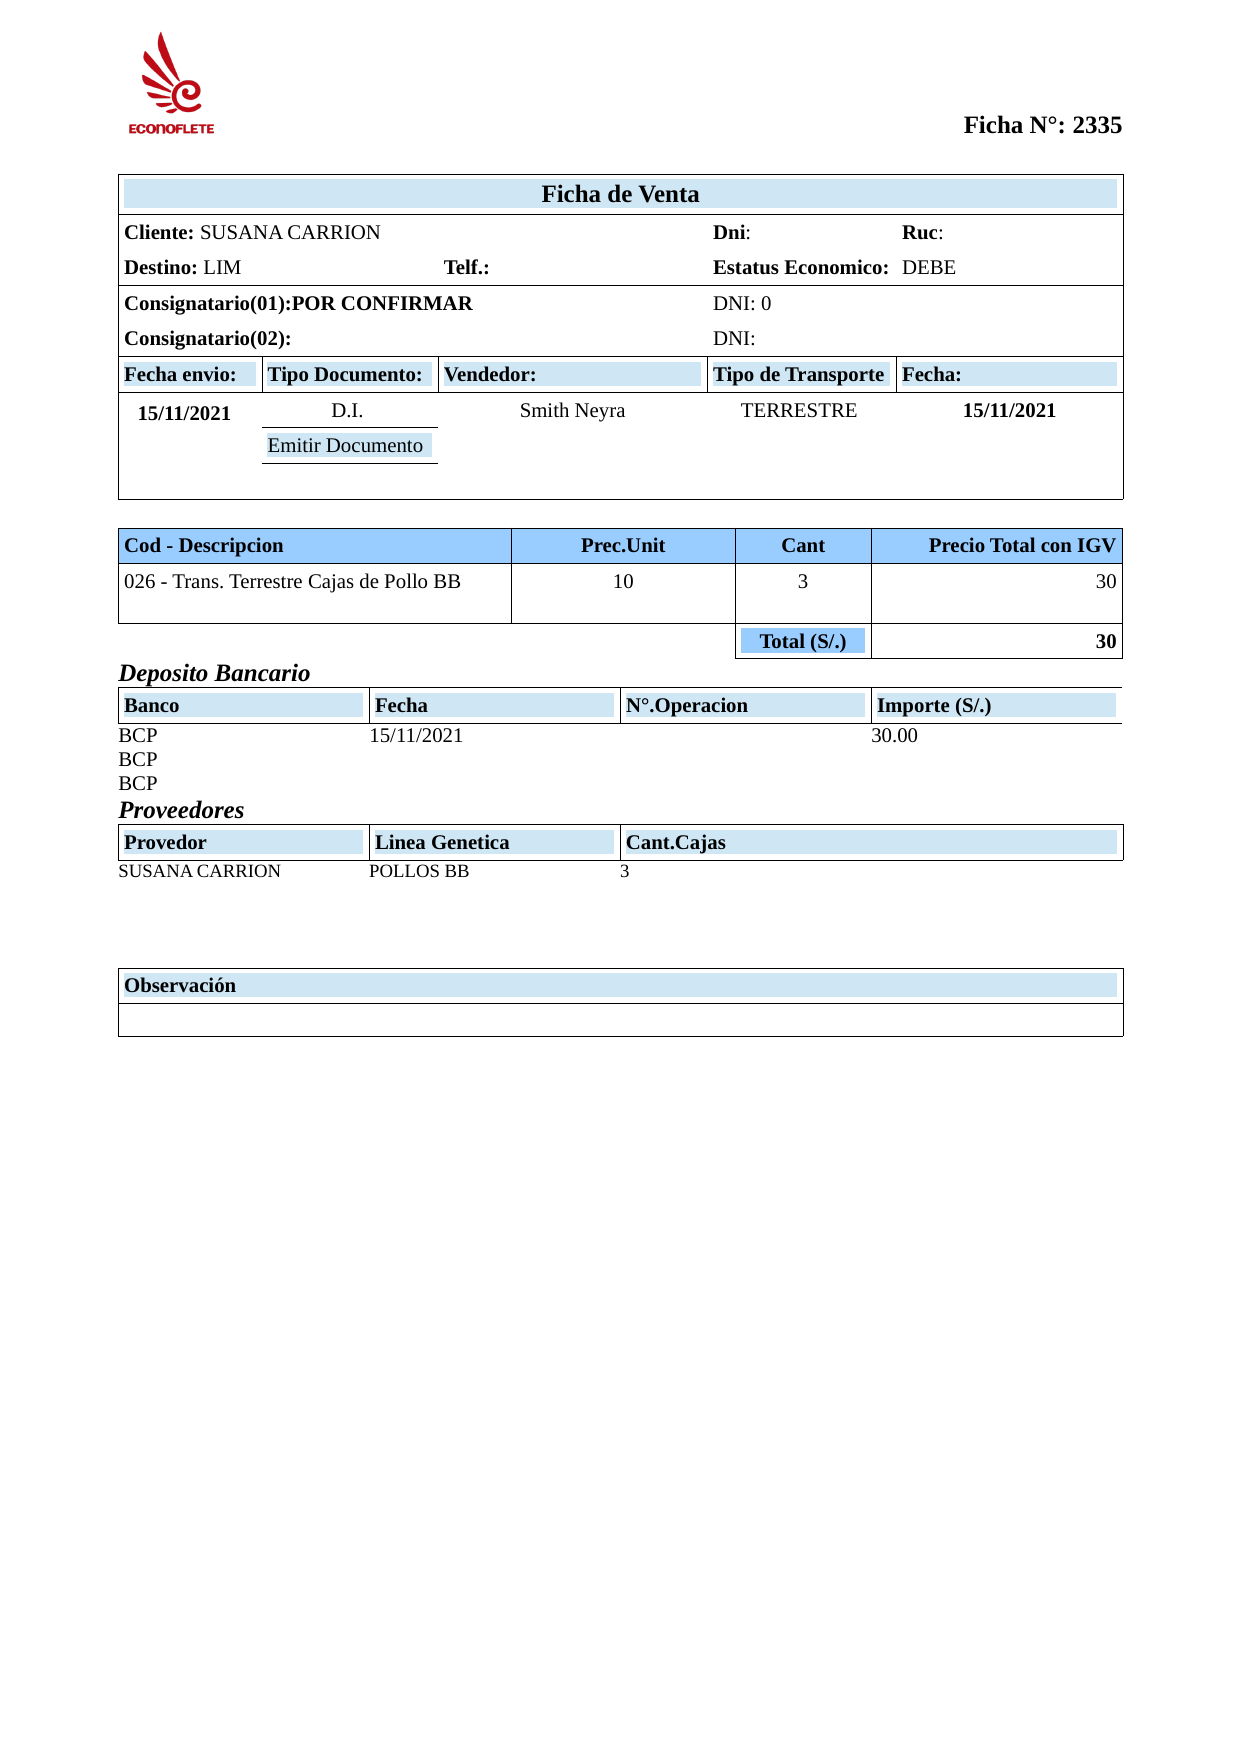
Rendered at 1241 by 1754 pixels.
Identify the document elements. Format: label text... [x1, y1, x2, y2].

table_cell 15/11/2021 [896, 393, 1123, 498]
table_cell Tipo Documento: [263, 357, 438, 392]
table_cell [369, 946, 620, 967]
text Deposito Bancario [118, 658, 1122, 687]
table_cell 15/11/2021 [369, 724, 620, 747]
picture [118, 31, 225, 134]
table_cell [620, 924, 1123, 946]
table_header Cod - Descripcion [119, 529, 511, 563]
table_cell Telf.: [438, 249, 707, 285]
table_header Precio Total con IGV [872, 529, 1122, 563]
table_cell DNI: [707, 321, 1123, 356]
table_cell 30.00 [871, 724, 1122, 747]
table_cell [871, 771, 1122, 795]
table_cell [119, 1004, 1123, 1036]
table_header Importe (S/.) [872, 688, 1122, 723]
table_cell TERRESTRE [707, 393, 896, 498]
table_header Fecha [370, 688, 620, 723]
table_cell [620, 747, 871, 771]
table_cell Tipo de Transporte [708, 357, 896, 392]
table_cell 3 [736, 564, 871, 623]
table_cell BCP [118, 771, 369, 795]
table_cell 10 [512, 564, 735, 623]
table_header Cant [736, 529, 871, 563]
table_cell D.I. [262, 393, 438, 427]
table_header Observación [119, 969, 1123, 1003]
table_cell DEBE [896, 249, 1123, 285]
table_cell Consignatario(02): [119, 321, 707, 356]
table_cell 3 [620, 861, 1123, 881]
table_cell 15/11/2021 [119, 393, 262, 498]
table_cell [369, 747, 620, 771]
table_cell Fecha: [897, 357, 1123, 392]
table_cell [369, 881, 620, 903]
table_header Ficha de Venta [119, 175, 1123, 214]
table_cell [871, 747, 1122, 771]
table_cell [118, 624, 511, 658]
table_cell 30 [872, 624, 1122, 658]
table_cell Ruc: [896, 215, 1123, 249]
table_cell Fecha envio: [119, 357, 262, 392]
table_cell [620, 881, 1123, 903]
table_cell Smith Neyra [438, 393, 707, 498]
table_cell [369, 903, 620, 924]
table_cell [118, 903, 369, 924]
table_cell [620, 771, 871, 795]
table_cell POLLOS BB [369, 861, 620, 881]
table_cell BCP [118, 747, 369, 771]
table_cell DNI: 0 [707, 286, 1123, 321]
table_cell [118, 946, 369, 967]
table_cell Dni: [707, 215, 896, 249]
table_cell SUSANA CARRION [118, 861, 369, 881]
table_header N°.Operacion [621, 688, 871, 723]
table_header Banco [119, 688, 369, 723]
table_cell [620, 903, 1123, 924]
table_cell 30 [872, 564, 1122, 623]
table_cell 026 - Trans. Terrestre Cajas de Pollo BB [119, 564, 511, 623]
table_cell Emitir Documento [262, 428, 438, 463]
table_cell Cliente: SUSANA CARRION [119, 215, 707, 249]
table_cell [118, 881, 369, 903]
table_cell Destino: LIM [119, 249, 438, 285]
table_header Linea Genetica [370, 825, 620, 859]
table_cell [511, 624, 735, 658]
table_cell Consignatario(01):POR CONFIRMAR [119, 286, 707, 321]
table_cell [620, 946, 1123, 967]
table_header Cant.Cajas [621, 825, 1123, 859]
table_cell [620, 724, 871, 747]
text Proveedores [118, 795, 1122, 824]
table_cell Total (S/.) [736, 624, 871, 658]
table_cell [118, 924, 369, 946]
table_cell [262, 464, 438, 498]
table_cell [369, 924, 620, 946]
table_header Provedor [119, 825, 369, 859]
table_cell BCP [118, 724, 369, 747]
table_header Prec.Unit [512, 529, 735, 563]
table_cell Vendedor: [439, 357, 707, 392]
table_cell [369, 771, 620, 795]
table_cell Estatus Economico: [707, 249, 896, 285]
